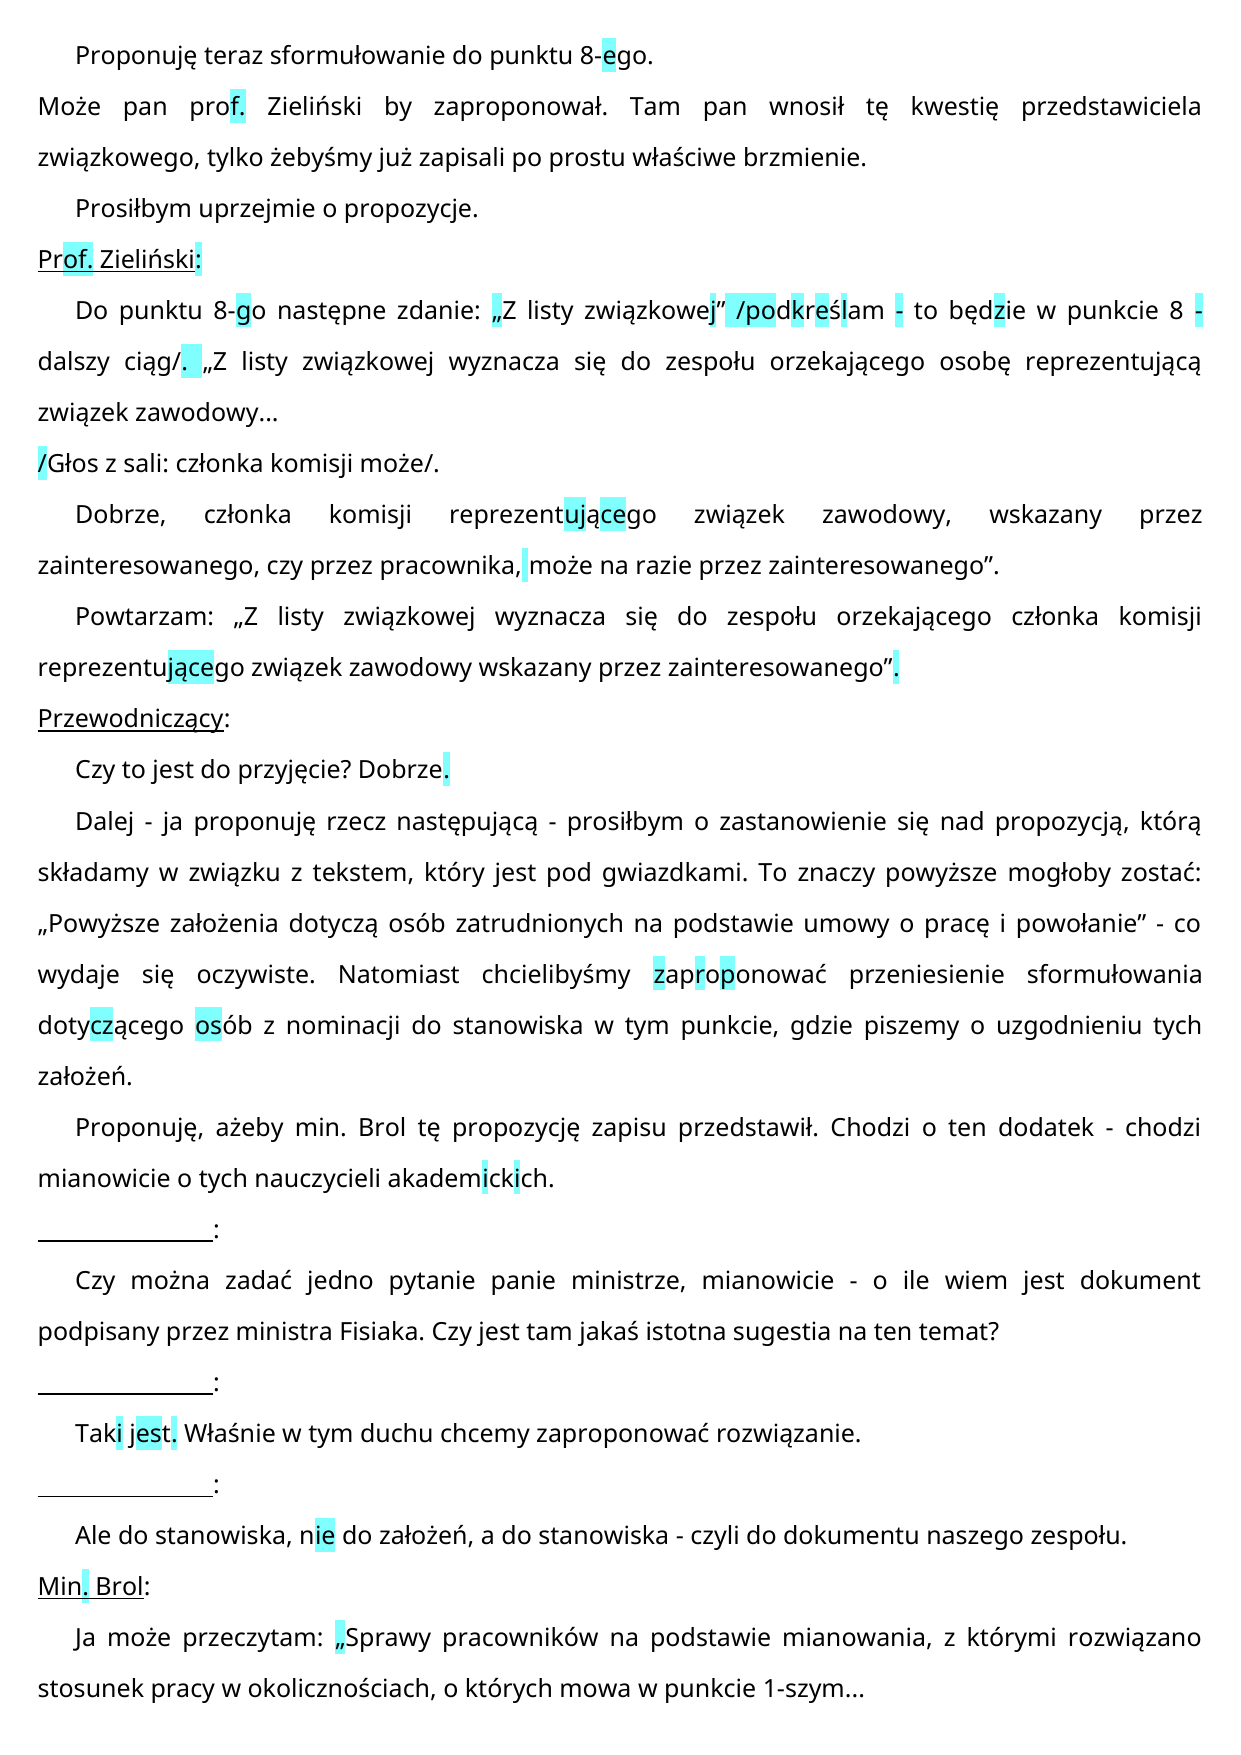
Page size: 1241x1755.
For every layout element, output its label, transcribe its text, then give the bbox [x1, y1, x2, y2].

text : [37, 1211, 1203, 1246]
text Proponuję teraz sformułowanie do punktu 8-ego. [37, 37, 1203, 72]
text Powtarzam: „Z listy związkowej wyznacza się do zespołu orzekającego członka komisji reprezentującego związek zawodowy wskazany przez zainteresowanego”. [37, 599, 1203, 684]
text Czy to jest do przyjęcie? Dobrze. [37, 752, 1203, 786]
text Przewodniczący: [37, 701, 1203, 735]
text Czy można zadać jedno pytanie panie ministrze, mianowicie - o ile wiem jest dokument podpisany przez ministra Fisiaka. Czy jest tam jakaś istotna sugestia na ten temat? [37, 1262, 1203, 1348]
text Do punktu 8-go następne zdanie: „Z listy związkowej” /podkreślam - to będzie w punkcie 8 - dalszy ciąg/. „Z listy związkowej wyznacza się do zespołu orzekającego osobę reprezentującą związek zawodowy... [37, 293, 1203, 429]
text /Głos z sali: członka komisji może/. [37, 446, 1203, 480]
text Może pan prof. Zieliński by zaproponował. Tam pan wnosił tę kwestię przedstawiciela związkowego, tylko żebyśmy już zapisali po prostu właściwe brzmienie. [37, 88, 1203, 174]
text Proponuję, ażeby min. Brol tę propozycję zapisu przedstawił. Chodzi o ten dodatek - chodzi mianowicie o tych nauczycieli akademickich. [37, 1109, 1203, 1194]
text Min. Brol: [37, 1569, 1203, 1603]
text Taki jest. Właśnie w tym duchu chcemy zaproponować rozwiązanie. [37, 1416, 1203, 1450]
text Ale do stanowiska, nie do założeń, a do stanowiska - czyli do dokumentu naszego zespołu. [37, 1518, 1203, 1552]
text Dobrze, członka komisji reprezentującego związek zawodowy, wskazany przez zainteresowanego, czy przez pracownika, może na razie przez zainteresowanego”. [37, 497, 1203, 582]
text Ja może przeczytam: „Sprawy pracowników na podstawie mianowania, z którymi rozwiązano stosunek pracy w okolicznościach, o których mowa w punkcie 1-szym... [37, 1620, 1203, 1705]
text : [37, 1364, 1203, 1399]
text : [37, 1467, 1203, 1501]
text Prosiłbym uprzejmie o propozycje. [37, 191, 1203, 225]
text Dalej - ja proponuję rzecz następującą - prosiłbym o zastanowienie się nad propozycją, którą składamy w związku z tekstem, który jest pod gwiazdkami. To znaczy powyższe mogłoby zostać: „Powyższe założenia dotyczą osób zatrudnionych na podstawie umowy o pracę i powołanie” - co wydaje się oczywiste. Natomiast chcielibyśmy zaproponować przeniesienie sformułowania dotyczącego osób z nominacji do stanowiska w tym punkcie, gdzie piszemy o uzgodnieniu tych założeń. [37, 803, 1203, 1092]
text Prof. Zieliński: [37, 242, 1203, 276]
